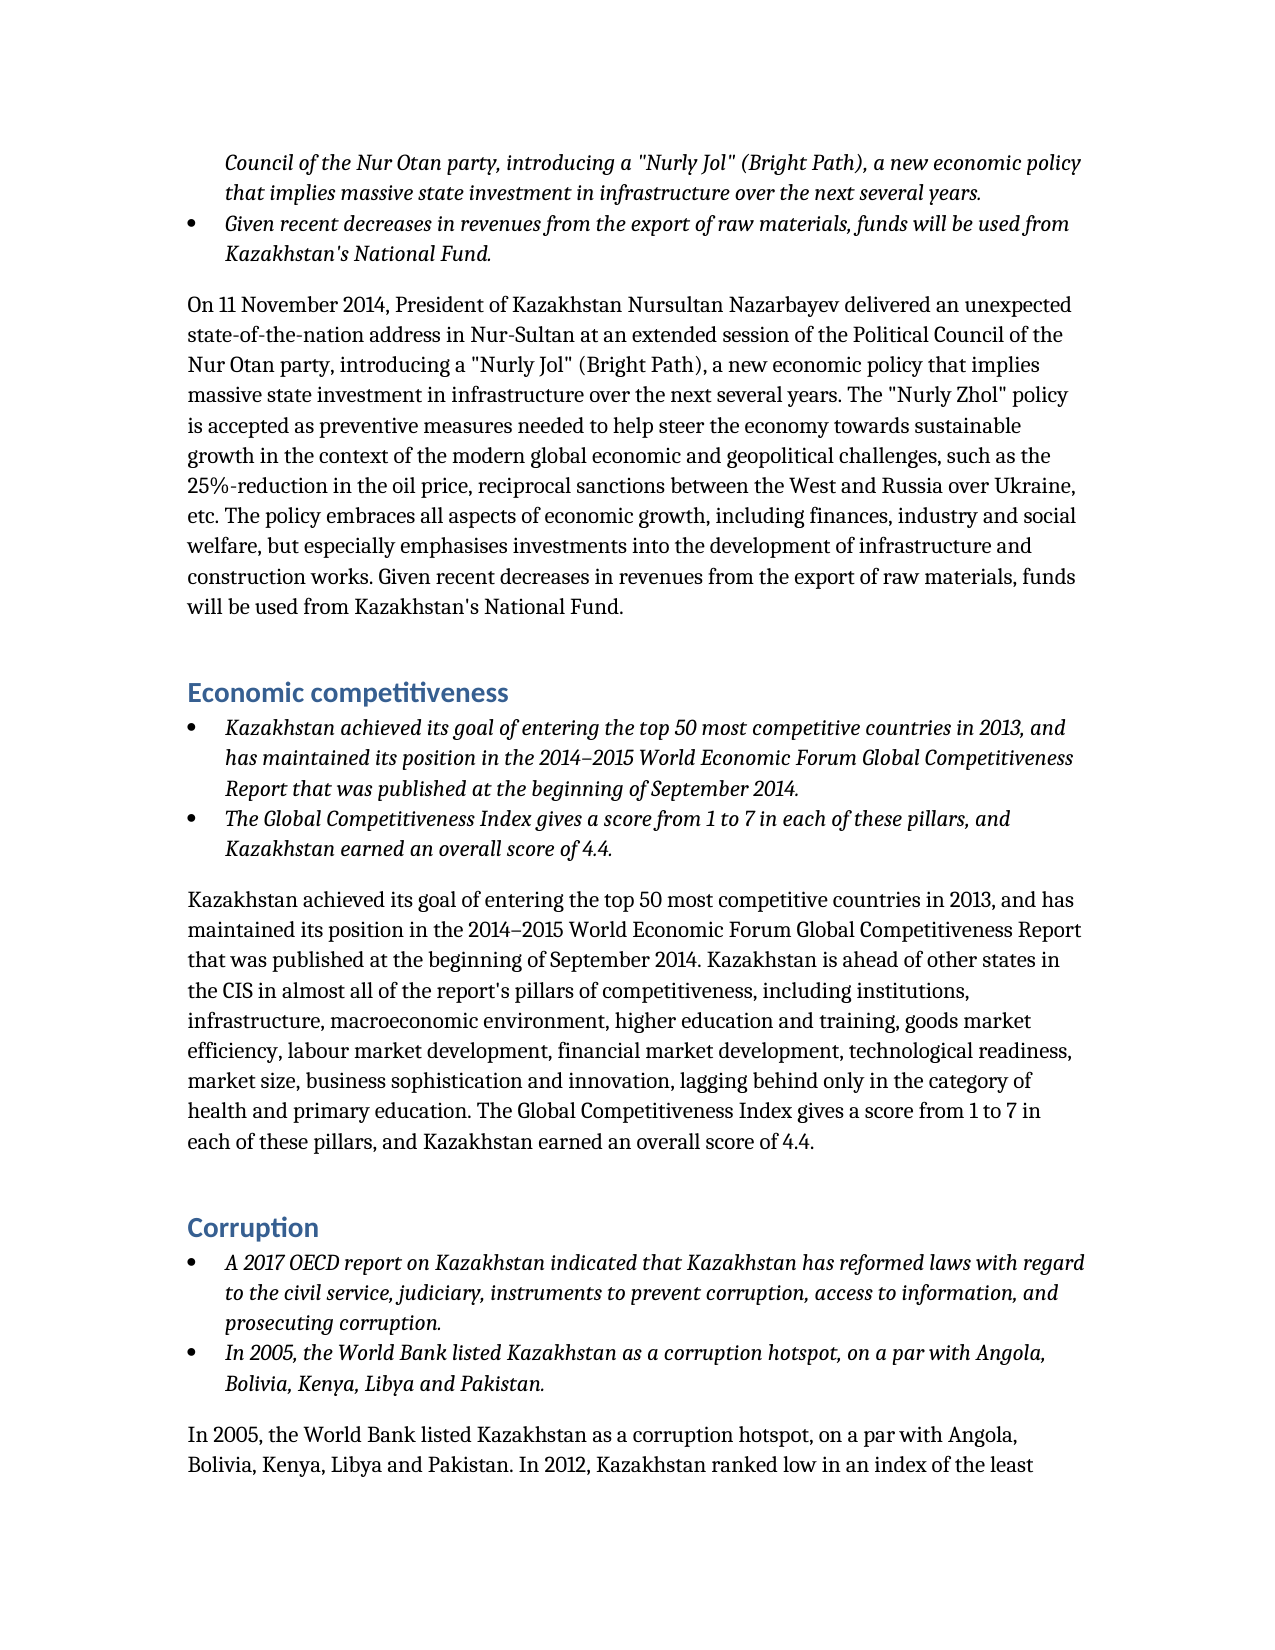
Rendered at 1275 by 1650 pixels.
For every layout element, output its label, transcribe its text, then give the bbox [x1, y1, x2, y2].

list Council of the Nur Otan party, introducing a "Nurly Jol" (Bright Path), a new economic policy that implies massive state investment in infrastructure over the next several years. [187, 150, 1087, 207]
subtitle Corruption [187, 1209, 1087, 1244]
list In 2005, the World Bank listed Kazakhstan as a corruption hotspot, on a par with Angola, Bolivia, Kenya, Libya and Pakistan. [187, 1340, 1087, 1397]
list The Global Competitiveness Index gives a score from 1 to 7 in each of these pillars, and Kazakhstan earned an overall score of 4.4. [187, 806, 1087, 862]
text On 11 November 2014, President of Kazakhstan Nursultan Nazarbayev delivered an unexpected state-of-the-nation address in Nur-Sultan at an extended session of the Political Council of the Nur Otan party, introducing a "Nurly Jol" (Bright Path), a new economic policy that implies massive state investment in infrastructure over the next several years. The "Nurly Zhol" policy is accepted as preventive measures needed to help steer the economy towards sustainable growth in the context of the modern global economic and geopolitical challenges, such as the 25%-reduction in the oil price, reciprocal sanctions between the West and Russia over Ukraine, etc. The policy embraces all aspects of economic growth, including finances, industry and social welfare, but especially emphasises investments into the development of infrastructure and construction works. Given recent decreases in revenues from the export of raw materials, funds will be used from Kazakhstan's National Fund. [187, 292, 1087, 620]
list A 2017 OECD report on Kazakhstan indicated that Kazakhstan has reformed laws with regard to the civil service, judiciary, instruments to prevent corruption, access to information, and prosecuting corruption. [187, 1249, 1087, 1336]
text In 2005, the World Bank listed Kazakhstan as a corruption hotspot, on a par with Angola, Bolivia, Kenya, Libya and Pakistan. In 2012, Kazakhstan ranked low in an index of the least [187, 1421, 1087, 1478]
text Kazakhstan achieved its goal of entering the top 50 most competitive countries in 2013, and has maintained its position in the 2014–2015 World Economic Forum Global Competitiveness Report that was published at the beginning of September 2014. Kazakhstan is ahead of other states in the CIS in almost all of the report's pillars of competitiveness, including institutions, infrastructure, macroeconomic environment, higher education and training, goods market efficiency, labour market development, financial market development, technological readiness, market size, business sophistication and innovation, lagging behind only in the category of health and primary education. The Global Competitiveness Index gives a score from 1 to 7 in each of these pillars, and Kazakhstan earned an overall score of 4.4. [187, 887, 1087, 1155]
subtitle Economic competitiveness [187, 674, 1087, 709]
list Given recent decreases in revenues from the export of raw materials, funds will be used from Kazakhstan's National Fund. [187, 210, 1087, 267]
list Kazakhstan achieved its goal of entering the top 50 most competitive countries in 2013, and has maintained its position in the 2014–2015 World Economic Forum Global Competitiveness Report that was published at the beginning of September 2014. [187, 715, 1087, 802]
